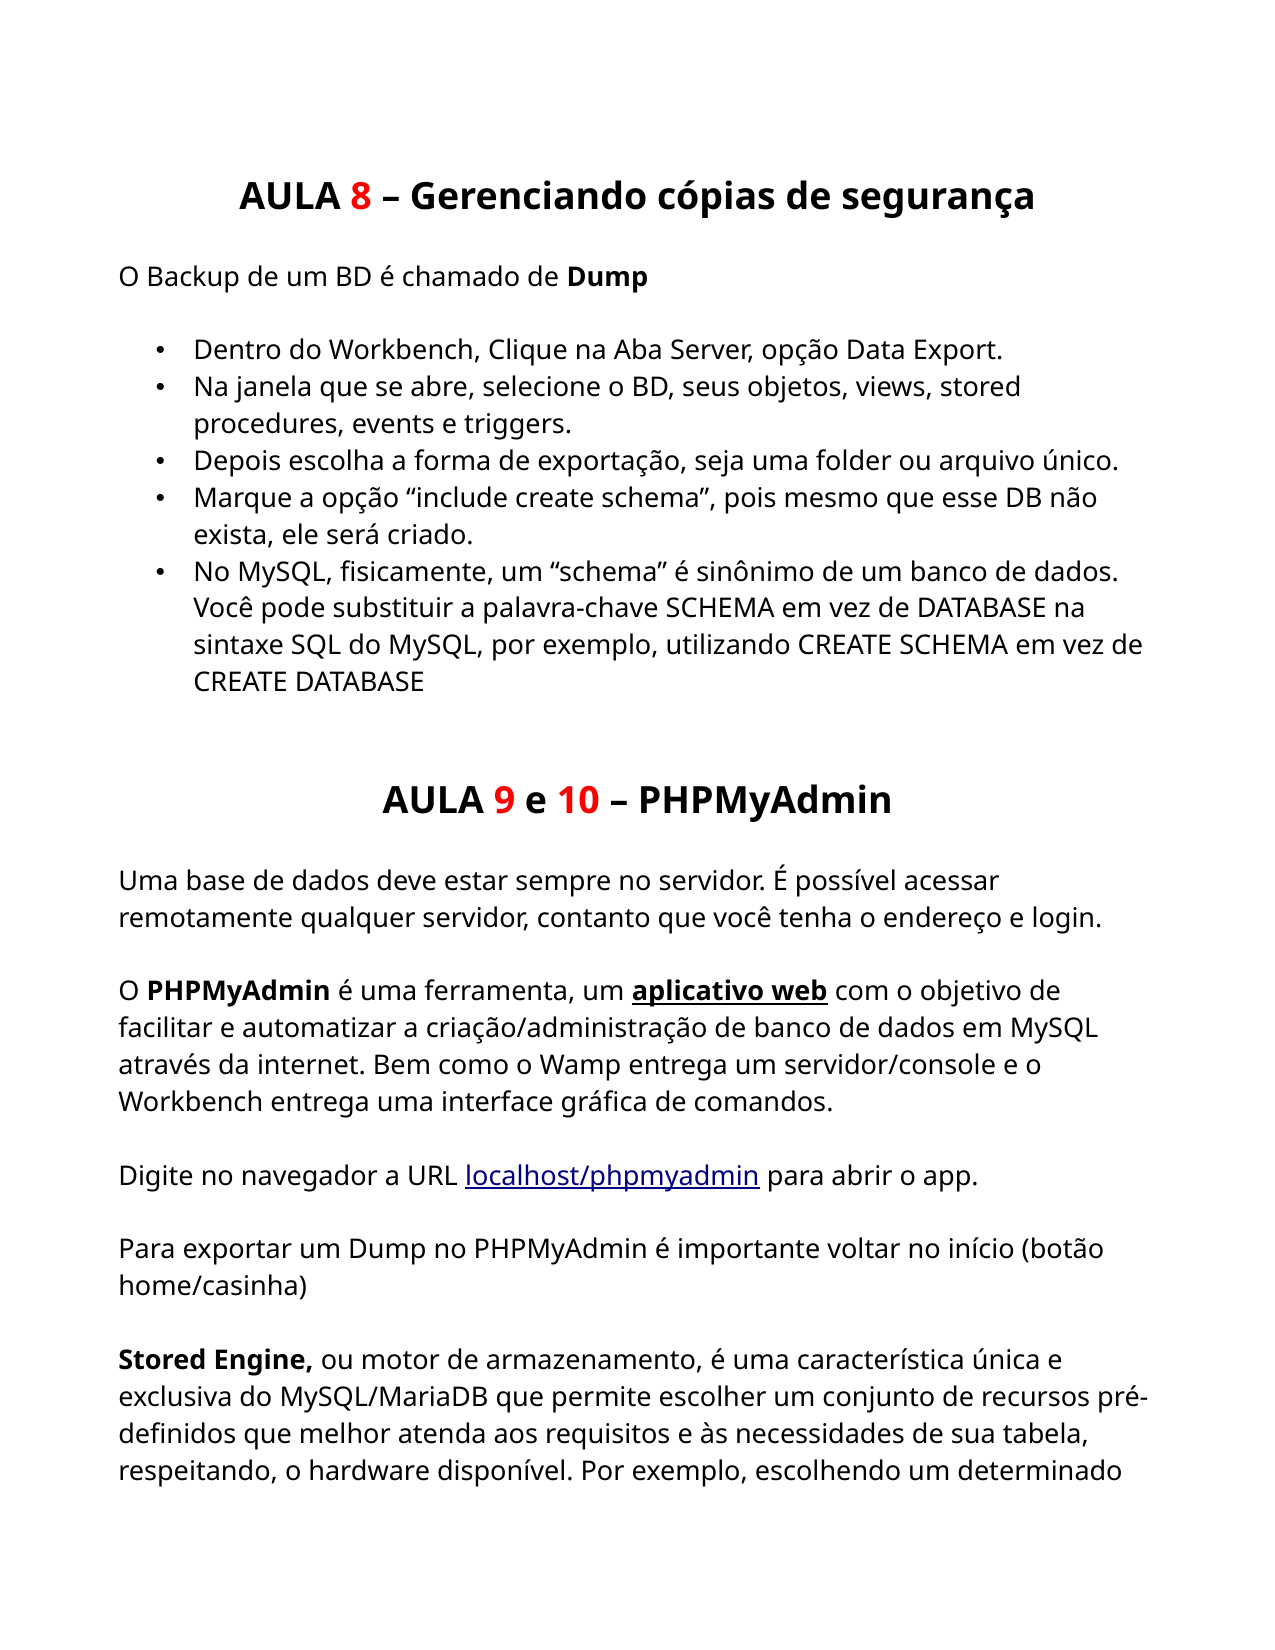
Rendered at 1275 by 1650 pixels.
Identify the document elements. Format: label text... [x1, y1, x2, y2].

text O Backup de um BD é chamado de Dump [118, 257, 1157, 331]
list Marque a opção “include create schema”, pois mesmo que esse DB não exista, ele será criado. [156, 478, 1157, 552]
list Dentro do Workbench, Clique na Aba Server, opção Data Export. [156, 331, 1157, 368]
list Na janela que se abre, selecione o BD, seus objetos, views, stored procedures, events e triggers. [156, 368, 1157, 441]
text Stored Engine, ou motor de armazenamento, é uma característica única e exclusiva do MySQL/MariaDB que permite escolher um conjunto de recursos pré-definidos que melhor atenda aos requisitos e às necessidades de sua tabela, respeitando, o hardware disponível. Por exemplo, escolhendo um determinado [118, 1341, 1157, 1488]
text AULA 9 e 10 – PHPMyAdmin [118, 773, 1157, 824]
text O PHPMyAdmin é uma ferramenta, um aplicativo web com o objetivo de facilitar e automatizar a criação/administração de banco de dados em MySQL através da internet. Bem como o Wamp entrega um servidor/console e o Workbench entrega uma interface gráfica de comandos. [118, 972, 1157, 1119]
text Digite no navegador a URL localhost/phpmyadmin para abrir o app. [118, 1156, 1157, 1193]
text Uma base de dados deve estar sempre no servidor. É possível acessar remotamente qualquer servidor, contanto que você tenha o endereço e login. [118, 861, 1157, 935]
text AULA 8 – Gerenciando cópias de segurança [118, 169, 1157, 220]
list Depois escolha a forma de exportação, seja uma folder ou arquivo único. [156, 441, 1157, 478]
text Para exportar um Dump no PHPMyAdmin é importante voltar no início (botão home/casinha) [118, 1230, 1157, 1304]
list No MySQL, fisicamente, um “schema” é sinônimo de um banco de dados. Você pode substituir a palavra-chave SCHEMA em vez de DATABASE na sintaxe SQL do MySQL, por exemplo, utilizando CREATE SCHEMA em vez de CREATE DATABASE [156, 552, 1157, 699]
